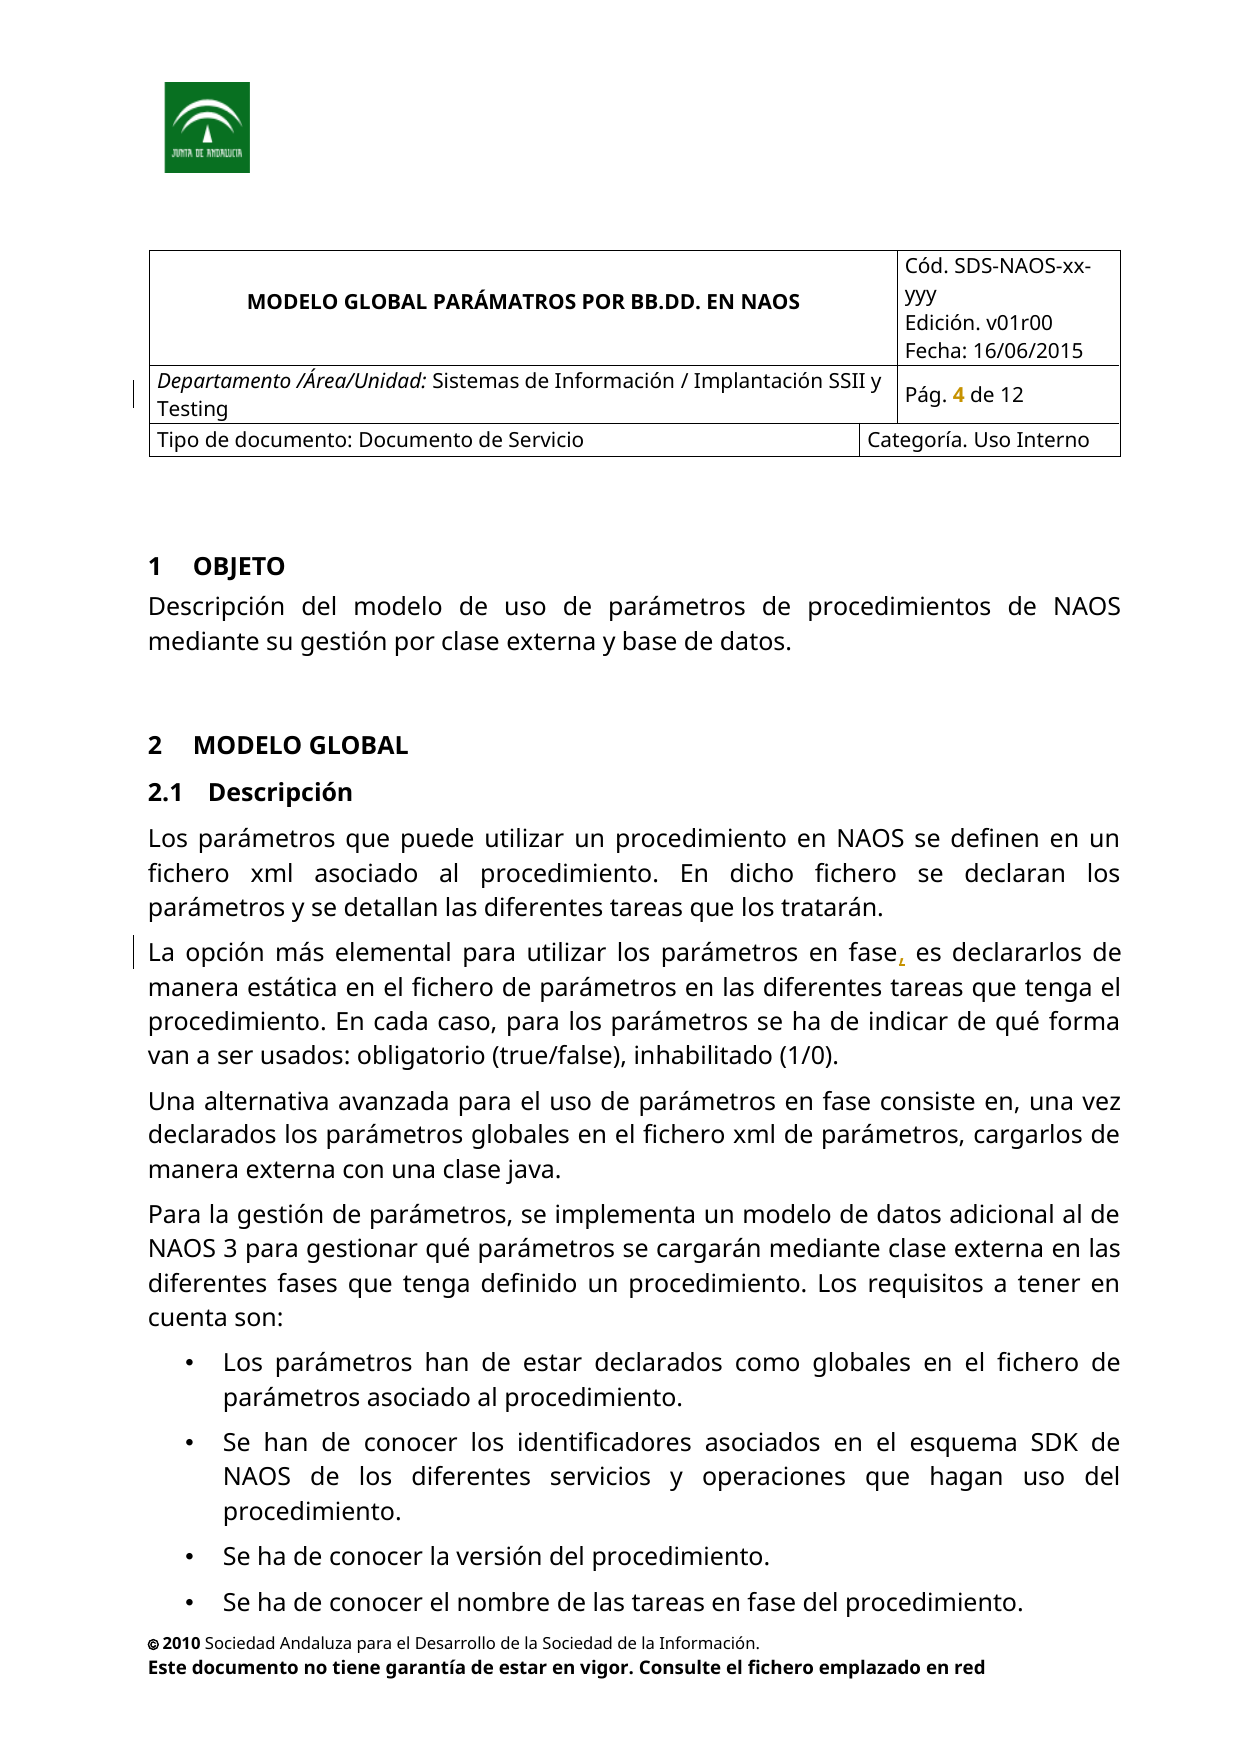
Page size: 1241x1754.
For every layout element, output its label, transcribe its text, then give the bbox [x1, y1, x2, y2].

text La opción más elemental para utilizar los parámetros en fase, es declararlos de manera estática en el fichero de parámetros en las diferentes tareas que tenga el procedimiento. En cada caso, para los parámetros se ha de indicar de qué forma van a ser usados: obligatorio (true/false), inhabilitado (1/0). [148, 935, 1122, 1071]
list Los parámetros han de estar declarados como globales en el fichero de parámetros asociado al procedimiento. [185, 1345, 1122, 1413]
list Se han de conocer los identificadores asociados en el esquema SDK de NAOS de los diferentes servicios y operaciones que hagan uso del procedimiento. [185, 1425, 1122, 1527]
text Descripción del modelo de uso de parámetros de procedimientos de NAOS mediante su gestión por clase externa y base de datos. [148, 589, 1122, 657]
text Una alternativa avanzada para el uso de parámetros en fase consiste en, una vez declarados los parámetros globales en el fichero xml de parámetros, cargarlos de manera externa con una clase java. [148, 1083, 1122, 1185]
subtitle OBJETO [148, 549, 1122, 583]
subtitle Descripción [148, 774, 1122, 809]
subtitle Modelo Global [148, 728, 1122, 762]
text Para la gestión de parámetros, se implementa un modelo de datos adicional al de NAOS 3 para gestionar qué parámetros se cargarán mediante clase externa en las diferentes fases que tenga definido un procedimiento. Los requisitos a tener en cuenta son: [148, 1197, 1122, 1333]
list Se ha de conocer el nombre de las tareas en fase del procedimiento. [185, 1585, 1122, 1619]
text Los parámetros que puede utilizar un procedimiento en NAOS se definen en un fichero xml asociado al procedimiento. En dicho fichero se declaran los parámetros y se detallan las diferentes tareas que los tratarán. [148, 821, 1122, 923]
list Se ha de conocer la versión del procedimiento. [185, 1539, 1122, 1573]
